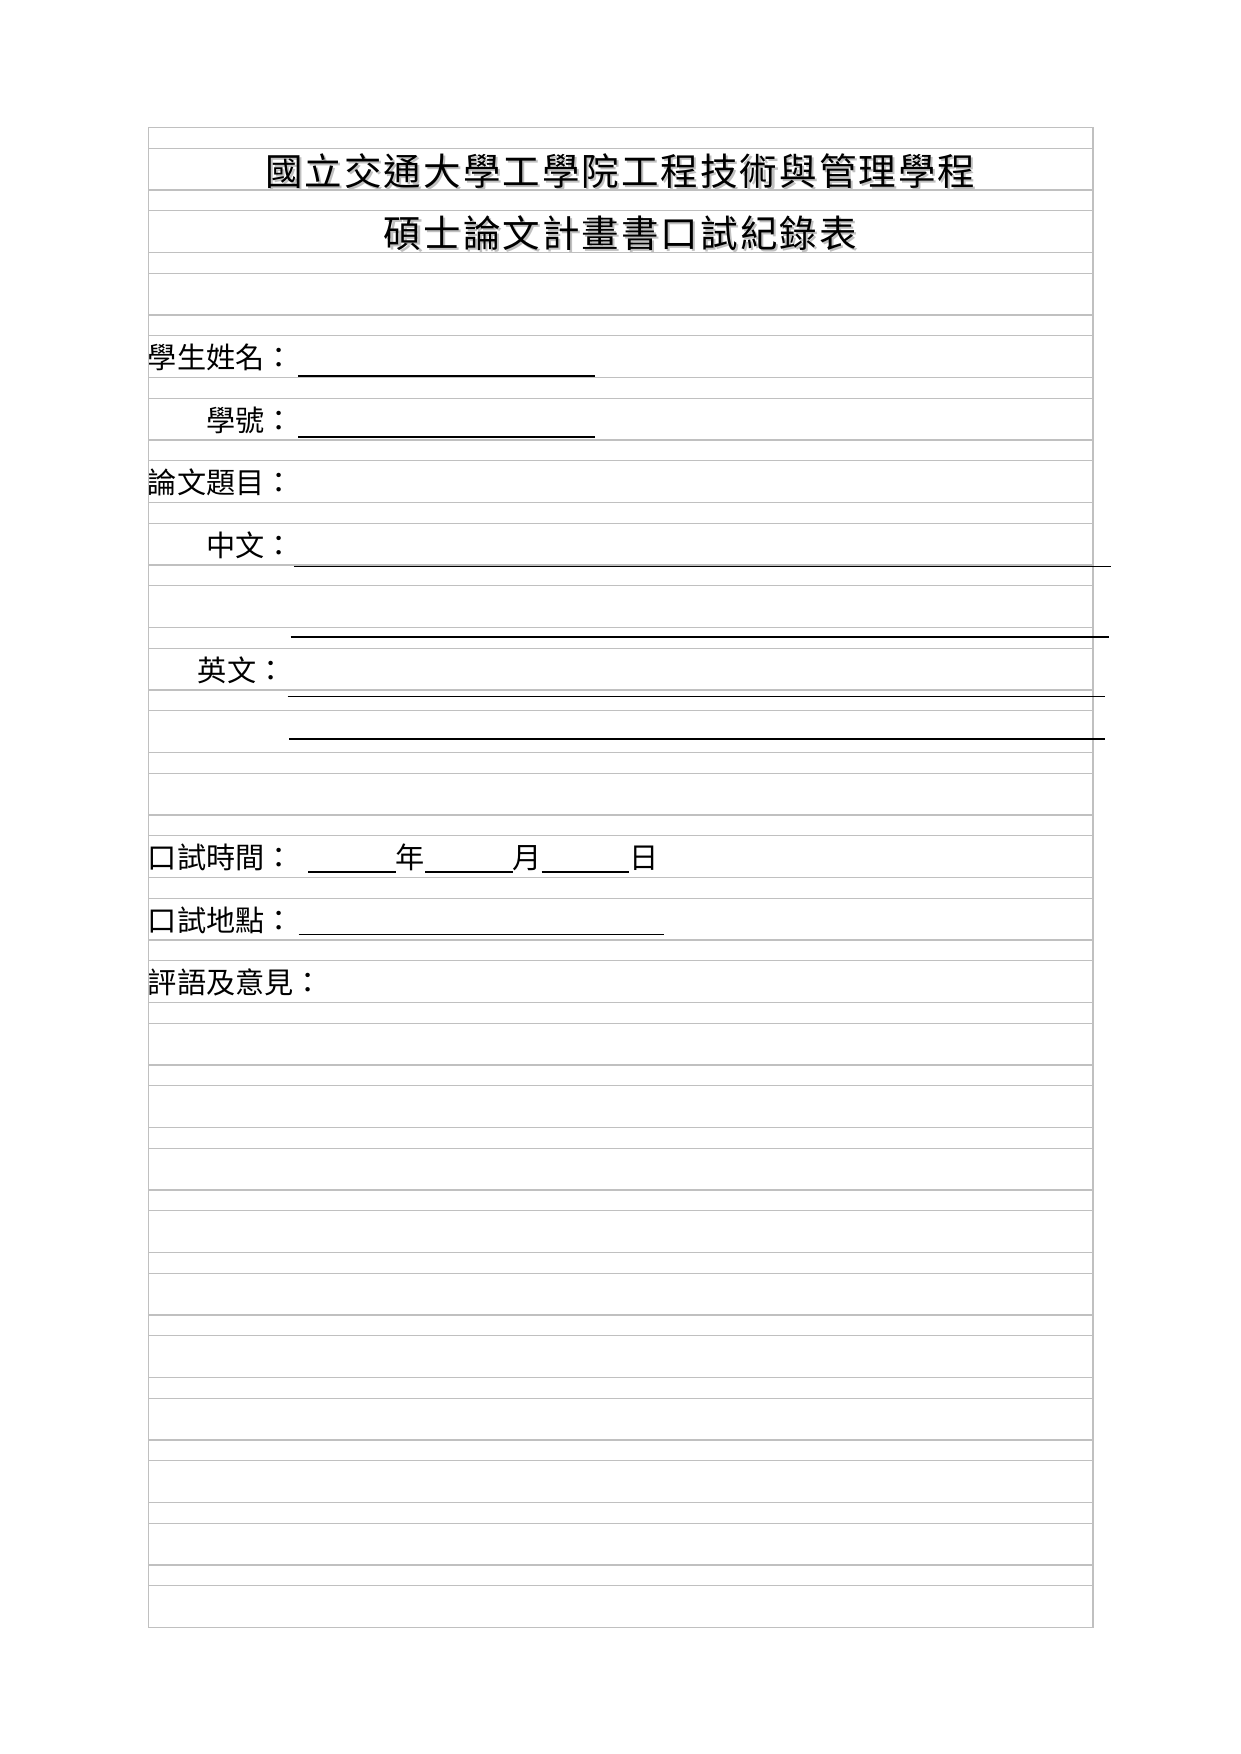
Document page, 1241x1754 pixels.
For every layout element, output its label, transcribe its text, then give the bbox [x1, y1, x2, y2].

text [149, 503, 1092, 523]
text 國立交通大學工學院工程技術與管理學程 [149, 149, 1092, 189]
text 英文： [149, 649, 1092, 689]
text 學號： [149, 399, 1092, 439]
text [149, 316, 1092, 335]
text [149, 628, 1092, 648]
text [149, 191, 1092, 210]
text 論文題目： [149, 461, 1092, 502]
text [149, 878, 1092, 898]
text [149, 128, 1092, 148]
text 口試地點： [149, 899, 1092, 939]
text [149, 441, 1092, 460]
text 碩士論文計畫書口試紀錄表 [149, 211, 1092, 252]
text 學生姓名： [149, 336, 1092, 377]
text [149, 941, 1092, 960]
text 中文： [149, 524, 1092, 564]
text 口試時間： 年 月 日 [149, 836, 1092, 877]
text [149, 816, 1092, 835]
text 評語及意見： [149, 961, 1092, 1002]
text [149, 378, 1092, 398]
